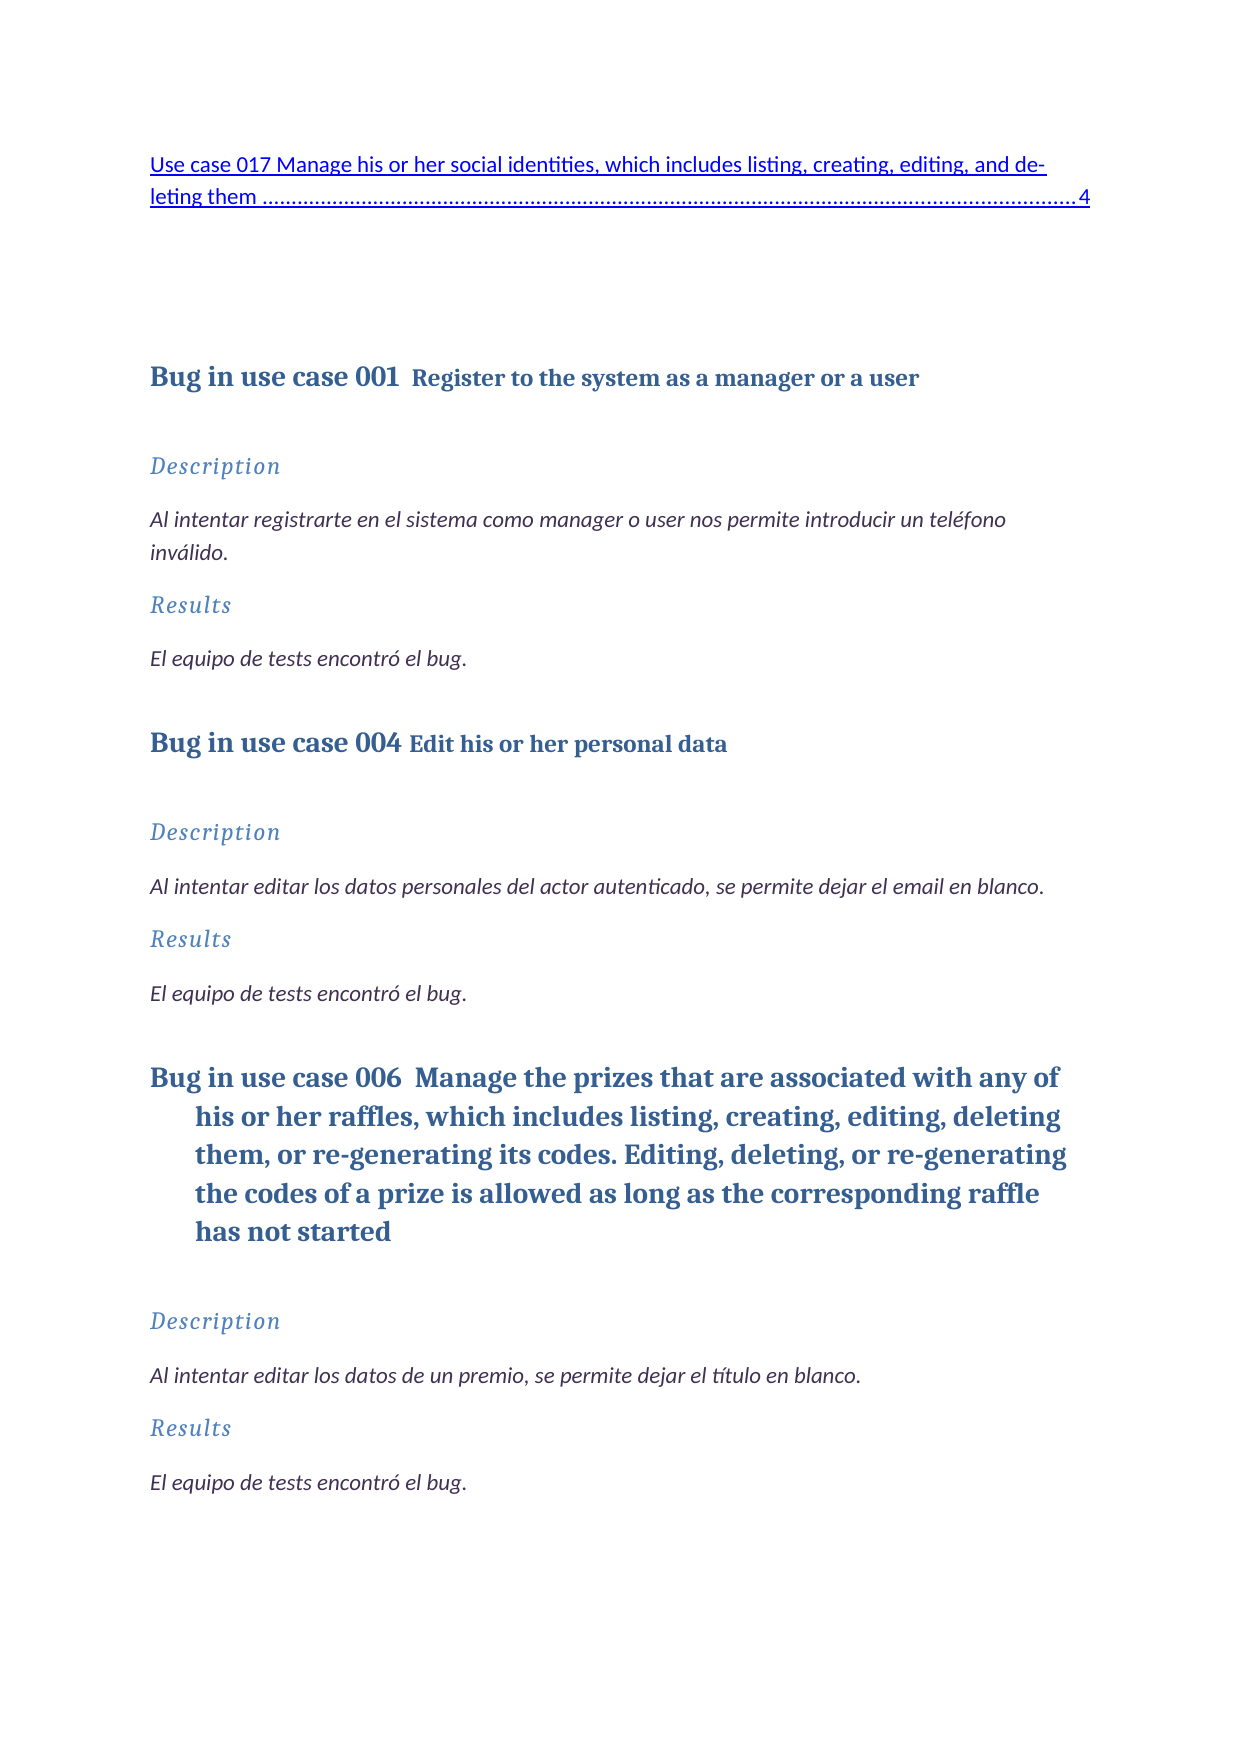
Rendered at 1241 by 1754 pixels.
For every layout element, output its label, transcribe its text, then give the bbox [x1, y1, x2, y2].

subtitle Bug in use case 004 Edit his or her personal data [150, 727, 1090, 760]
subtitle Bug in use case 001 Register to the system as a manager or a user [150, 360, 1090, 393]
subtitle Results [150, 591, 1090, 619]
text El equipo de tests encontró el bug. [150, 1468, 1090, 1496]
subtitle Description [150, 452, 1090, 480]
subtitle Results [150, 1414, 1090, 1442]
subtitle Description [150, 1307, 1090, 1336]
subtitle Bug in use case 006 Manage the prizes that are associated with any of his or her raffles, which includes listing, creating, editing, deleting them, or re-generating its codes. Editing, deleting, or re-generating the codes of a prize is allowed as long as the corresponding raffle has not started [150, 1061, 1090, 1249]
subtitle Description [150, 818, 1090, 847]
text Al intentar editar los datos de un premio, se permite dejar el título en blanco. [150, 1361, 1090, 1389]
subtitle Results [150, 925, 1090, 954]
text Al intentar editar los datos personales del actor autenticado, se permite dejar el email en blanco. [150, 872, 1090, 900]
text Use case 017 Manage his or her social identities, which includes listing, creating, editing, and de-leting them 4 [150, 150, 1090, 206]
text El equipo de tests encontró el bug. [150, 644, 1090, 672]
text Al intentar registrarte en el sistema como manager o user nos permite introducir un teléfono inválido. [150, 505, 1090, 566]
text El equipo de tests encontró el bug. [150, 979, 1090, 1007]
